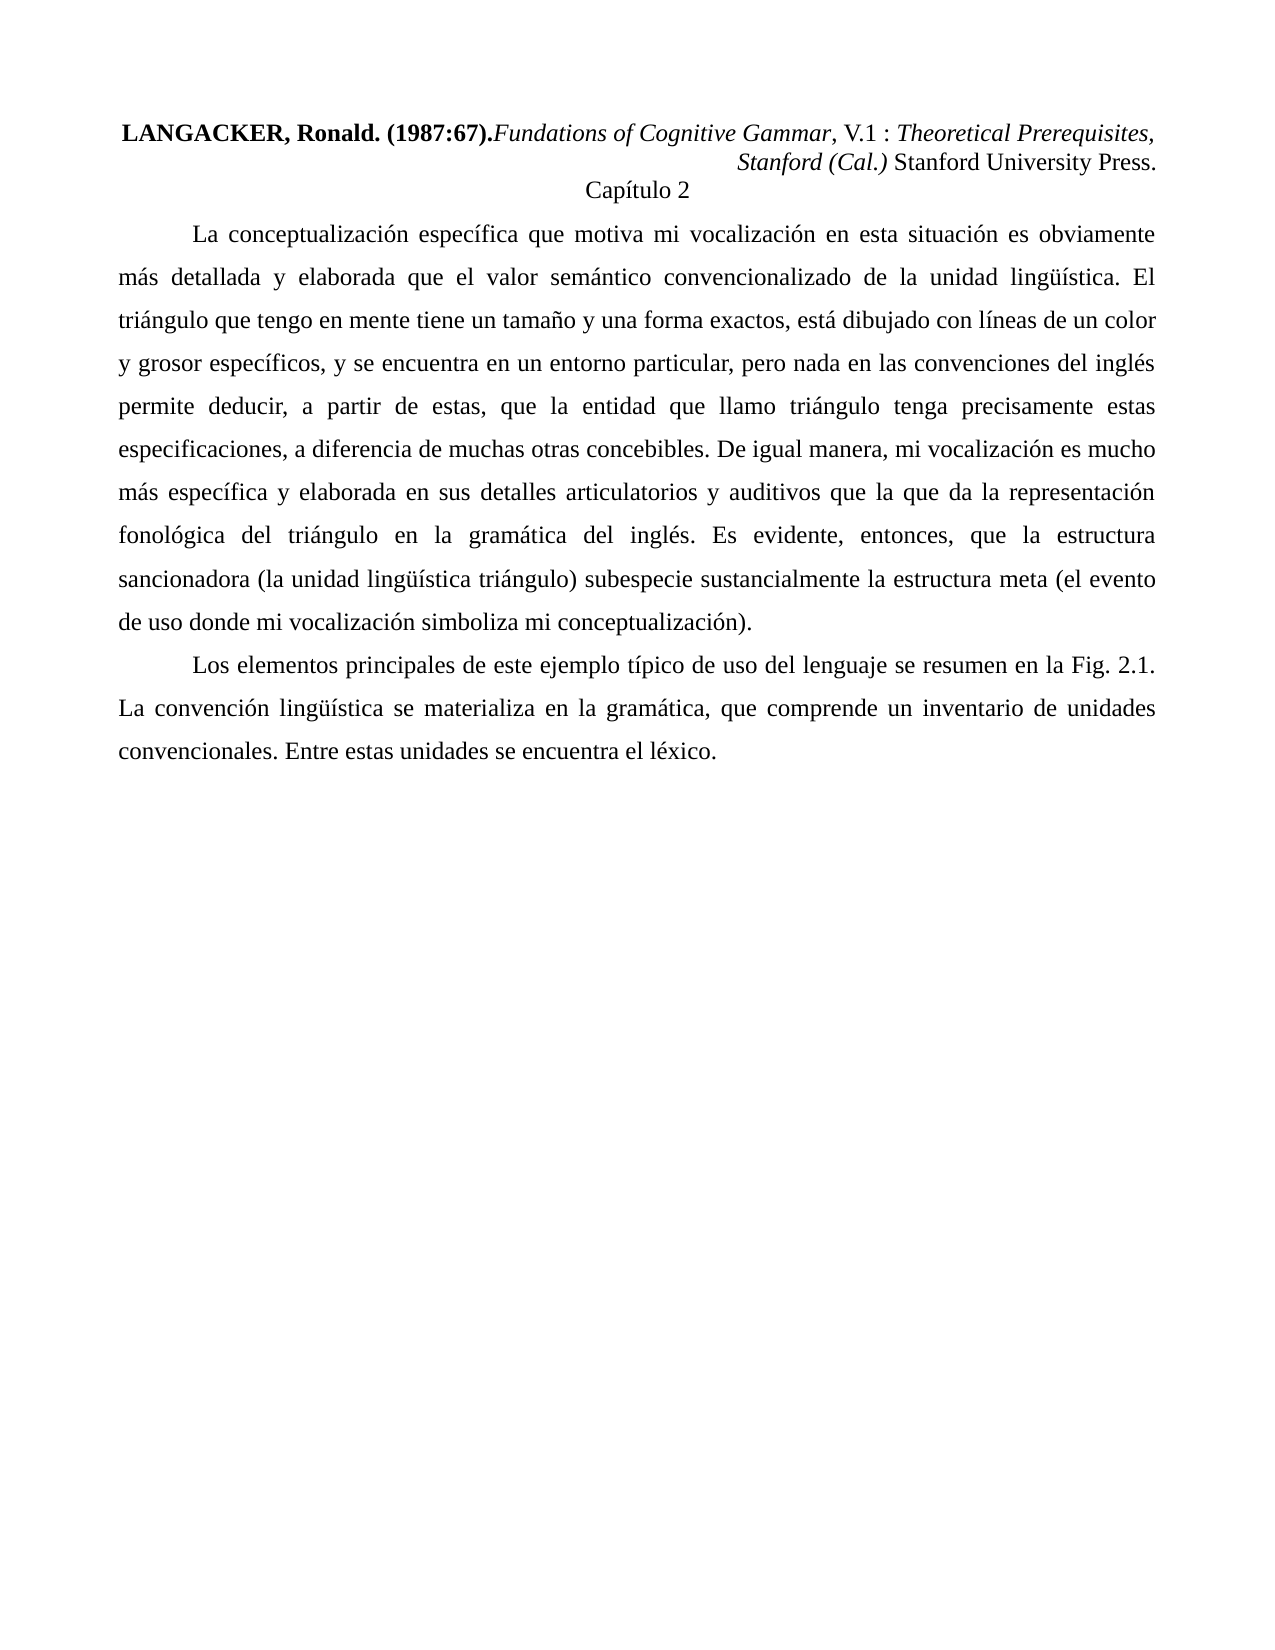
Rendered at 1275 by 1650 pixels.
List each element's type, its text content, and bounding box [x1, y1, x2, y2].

text LANGACKER, Ronald. (1987:67).Fundations of Cognitive Gammar, V.1 : Theoretical Prerequisites, Stanford (Cal.) Stanford University Press. [118, 118, 1157, 176]
text Los elementos principales de este ejemplo típico de uso del lenguaje se resumen en la Fig. 2.1. La convención lingüística se materializa en la gramática, que comprende un inventario de unidades convencionales. Entre estas unidades se encuentra el léxico. [118, 650, 1157, 765]
text Capítulo 2 [118, 176, 1157, 204]
text La conceptualización específica que motiva mi vocalización en esta situación es obviamente más detallada y elaborada que el valor semántico convencionalizado de la unidad lingüística. El triángulo que tengo en mente tiene un tamaño y una forma exactos, está dibujado con líneas de un color y grosor específicos, y se encuentra en un entorno particular, pero nada en las convenciones del inglés permite deducir, a partir de estas, que la entidad que llamo triángulo tenga precisamente estas especificaciones, a diferencia de muchas otras concebibles. De igual manera, mi vocalización es mucho más específica y elaborada en sus detalles articulatorios y auditivos que la que da la representación fonológica del triángulo en la gramática del inglés. Es evidente, entonces, que la estructura sancionadora (la unidad lingüística triángulo) subespecie sustancialmente la estructura meta (el evento de uso donde mi vocalización simboliza mi conceptualización). [118, 219, 1157, 636]
